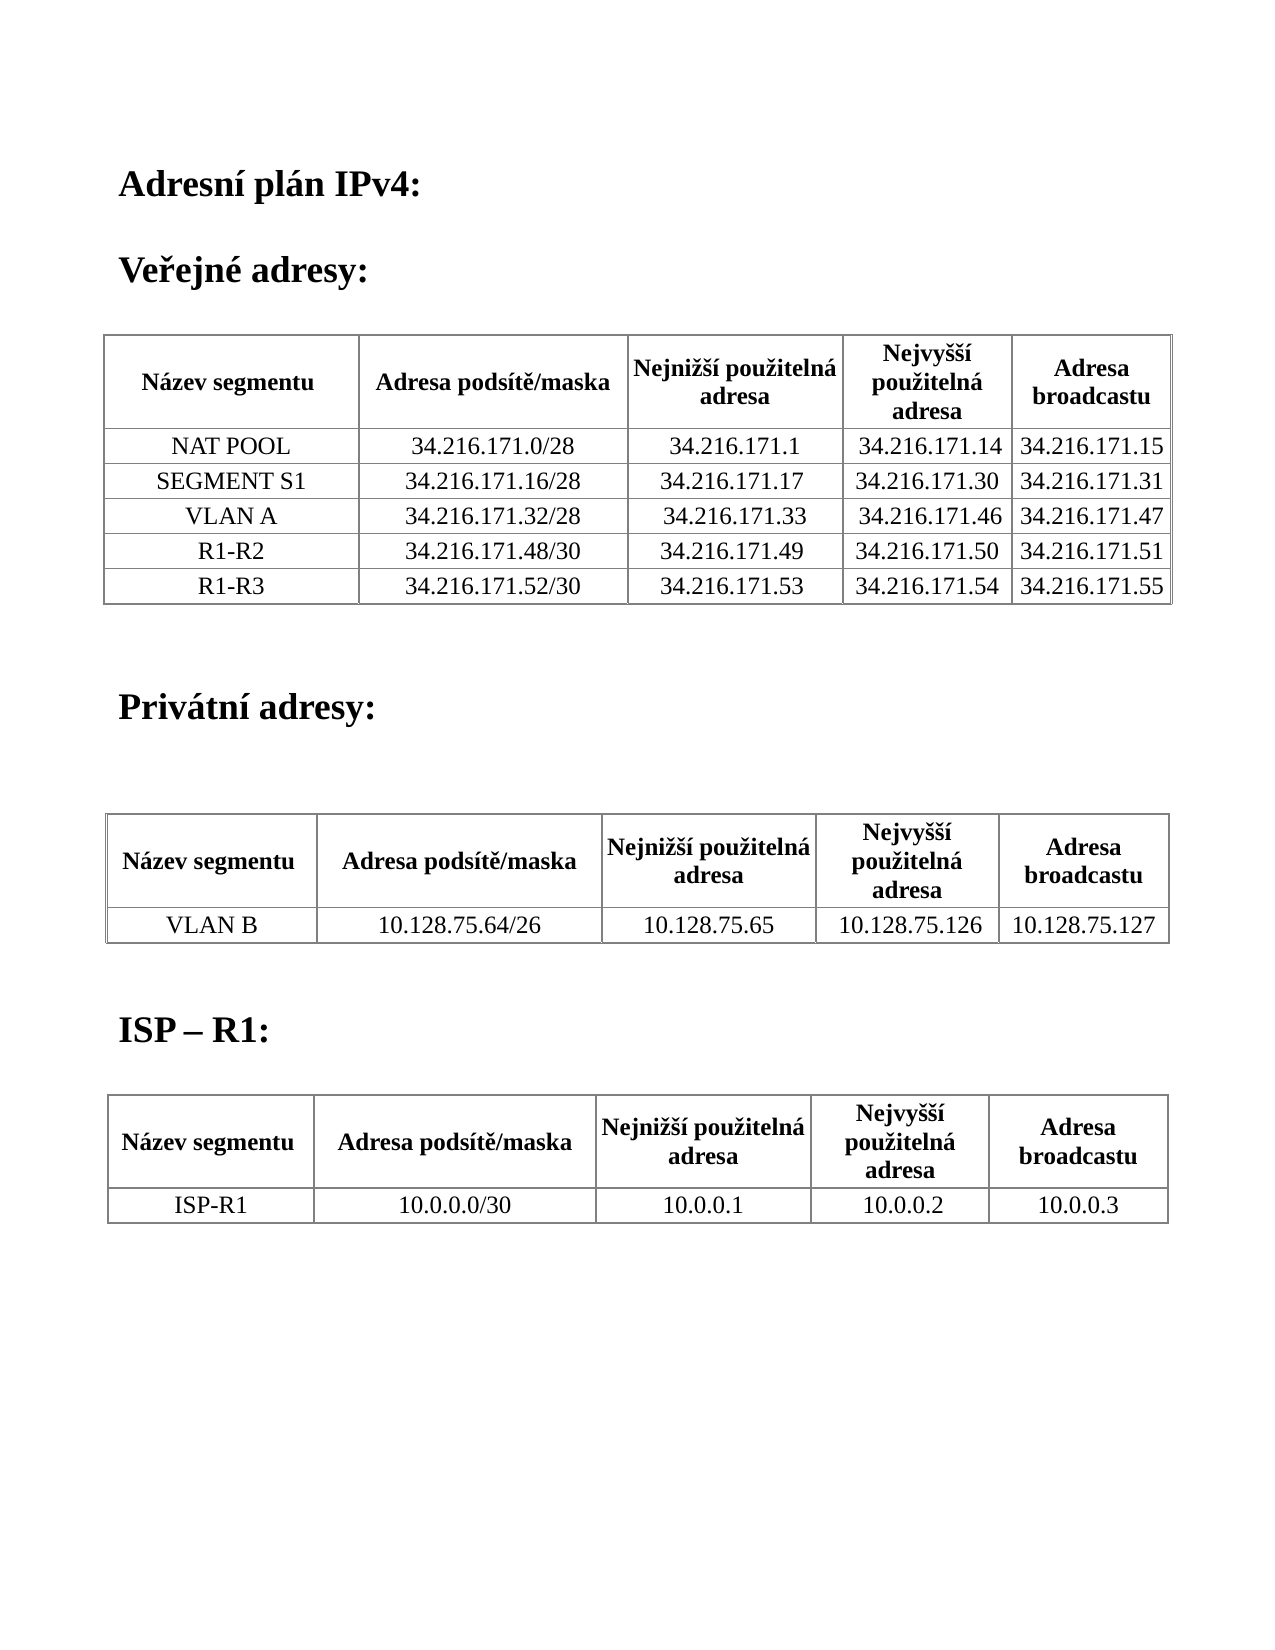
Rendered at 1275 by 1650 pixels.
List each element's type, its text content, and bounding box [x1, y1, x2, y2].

table_cell R1-R3 [105, 569, 358, 602]
table_cell 34.216.171.14 [844, 429, 1011, 462]
table_cell 34.216.171.17 [629, 464, 842, 497]
table_cell VLAN B [108, 908, 316, 942]
table_cell 34.216.171.31 [1013, 464, 1170, 497]
table_cell 34.216.171.16/28 [360, 464, 627, 497]
table_header Nejvyšší použitelná adresa [817, 815, 998, 907]
table_header Nejnižší použitelná adresa [603, 815, 815, 907]
table_header Adresa podsítě/maska [318, 815, 601, 907]
table_cell 10.0.0.0/30 [315, 1189, 595, 1222]
table_cell 10.0.0.3 [990, 1189, 1167, 1222]
table_header Adresa podsítě/maska [360, 336, 627, 427]
table_cell NAT POOL [105, 429, 358, 462]
table_header Nejnižší použitelná adresa [597, 1096, 810, 1187]
table_cell ISP-R1 [109, 1189, 313, 1222]
table_cell 34.216.171.33 [629, 499, 842, 532]
table_cell VLAN A [105, 499, 358, 532]
table_header Adresa podsítě/maska [315, 1096, 595, 1187]
table_cell 10.0.0.2 [812, 1189, 988, 1222]
table_cell 10.0.0.1 [597, 1189, 810, 1222]
table_header Název segmentu [105, 336, 358, 427]
table_header Název segmentu [109, 1096, 313, 1187]
table_cell 34.216.171.54 [844, 569, 1011, 602]
table_cell 34.216.171.1 [629, 429, 842, 462]
table_header Název segmentu [108, 815, 316, 907]
table_cell 34.216.171.52/30 [360, 569, 627, 602]
table_cell 34.216.171.49 [629, 534, 842, 567]
text ISP – R1: [118, 1007, 1157, 1050]
table_cell 34.216.171.48/30 [360, 534, 627, 567]
table_cell 34.216.171.0/28 [360, 429, 627, 462]
table_cell 34.216.171.53 [629, 569, 842, 602]
text Veřejné adresy: [118, 247, 1157, 291]
table_cell 34.216.171.51 [1013, 534, 1170, 567]
table_header Adresa broadcastu [1000, 815, 1168, 907]
table_cell SEGMENT S1 [105, 464, 358, 497]
table_cell 34.216.171.50 [844, 534, 1011, 567]
table_cell 34.216.171.32/28 [360, 499, 627, 532]
text Adresní plán IPv4: [118, 161, 1157, 204]
table_cell 34.216.171.30 [844, 464, 1011, 497]
table_cell 10.128.75.65 [603, 908, 815, 942]
table_cell 34.216.171.47 [1013, 499, 1170, 532]
table_cell 10.128.75.127 [1000, 908, 1168, 942]
table_cell 10.128.75.64/26 [318, 908, 601, 942]
table_cell 34.216.171.46 [844, 499, 1011, 532]
text Privátní adresy: [118, 684, 1157, 728]
table_cell 34.216.171.15 [1013, 429, 1170, 462]
table_cell 34.216.171.55 [1013, 569, 1170, 602]
table_header Nejnižší použitelná adresa [629, 336, 842, 427]
table_header Nejvyšší použitelná adresa [844, 336, 1011, 427]
table_header Adresa broadcastu [990, 1096, 1167, 1187]
table_cell 10.128.75.126 [817, 908, 998, 942]
table_cell R1-R2 [105, 534, 358, 567]
table_header Nejvyšší použitelná adresa [812, 1096, 988, 1187]
table_header Adresa broadcastu [1013, 336, 1170, 427]
